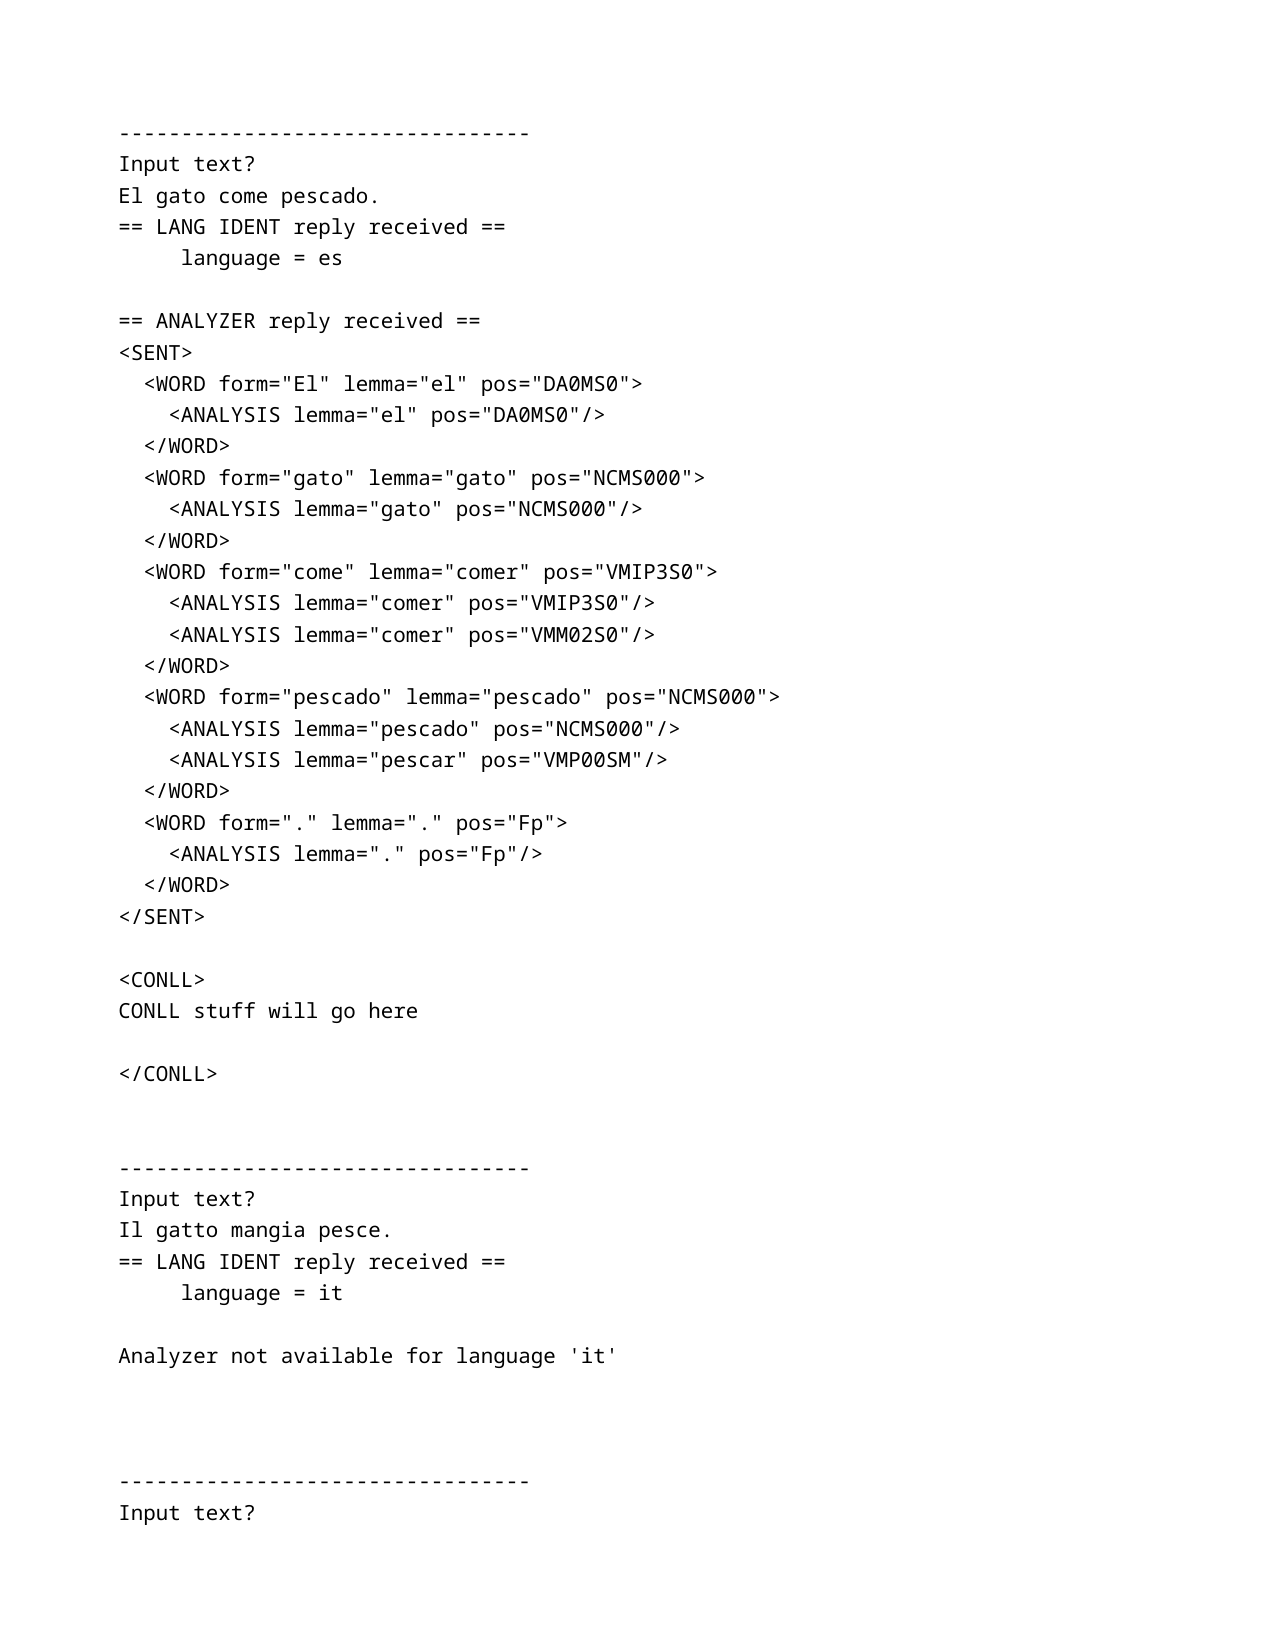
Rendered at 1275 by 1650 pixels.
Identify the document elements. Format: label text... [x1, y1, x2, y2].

text <WORD form="gato" lemma="gato" pos="NCMS000"> [118, 463, 1157, 491]
text CONLL stuff will go here [118, 996, 1157, 1024]
text </SENT> [118, 902, 1157, 930]
text language = es [118, 243, 1157, 272]
text <ANALYSIS lemma="pescar" pos="VMP00SM"/> [118, 745, 1157, 774]
text <ANALYSIS lemma="comer" pos="VMM02S0"/> [118, 620, 1157, 648]
text </WORD> [118, 871, 1157, 899]
text <WORD form="." lemma="." pos="Fp"> [118, 808, 1157, 836]
text Input text? [118, 149, 1157, 178]
text </WORD> [118, 777, 1157, 805]
text == LANG IDENT reply received == [118, 212, 1157, 241]
text <WORD form="El" lemma="el" pos="DA0MS0"> [118, 369, 1157, 397]
text <SENT> [118, 338, 1157, 366]
text == ANALYZER reply received == [118, 306, 1157, 335]
text <ANALYSIS lemma="." pos="Fp"/> [118, 839, 1157, 868]
text Input text? [118, 1184, 1157, 1213]
text El gato come pescado. [118, 181, 1157, 209]
text Analyzer not available for language 'it' [118, 1341, 1157, 1369]
text == LANG IDENT reply received == [118, 1247, 1157, 1275]
text <WORD form="pescado" lemma="pescado" pos="NCMS000"> [118, 682, 1157, 711]
text </WORD> [118, 526, 1157, 554]
text <WORD form="come" lemma="comer" pos="VMIP3S0"> [118, 557, 1157, 586]
text <CONLL> [118, 965, 1157, 993]
text --------------------------------- [118, 1466, 1157, 1495]
text Il gatto mangia pesce. [118, 1216, 1157, 1244]
text </WORD> [118, 651, 1157, 679]
text <ANALYSIS lemma="el" pos="DA0MS0"/> [118, 400, 1157, 429]
text --------------------------------- [118, 1153, 1157, 1181]
text language = it [118, 1278, 1157, 1307]
text <ANALYSIS lemma="gato" pos="NCMS000"/> [118, 494, 1157, 523]
text </CONLL> [118, 1059, 1157, 1087]
text </WORD> [118, 432, 1157, 460]
text Input text? [118, 1498, 1157, 1526]
text <ANALYSIS lemma="pescado" pos="NCMS000"/> [118, 714, 1157, 742]
text --------------------------------- [118, 118, 1157, 147]
text <ANALYSIS lemma="comer" pos="VMIP3S0"/> [118, 588, 1157, 617]
